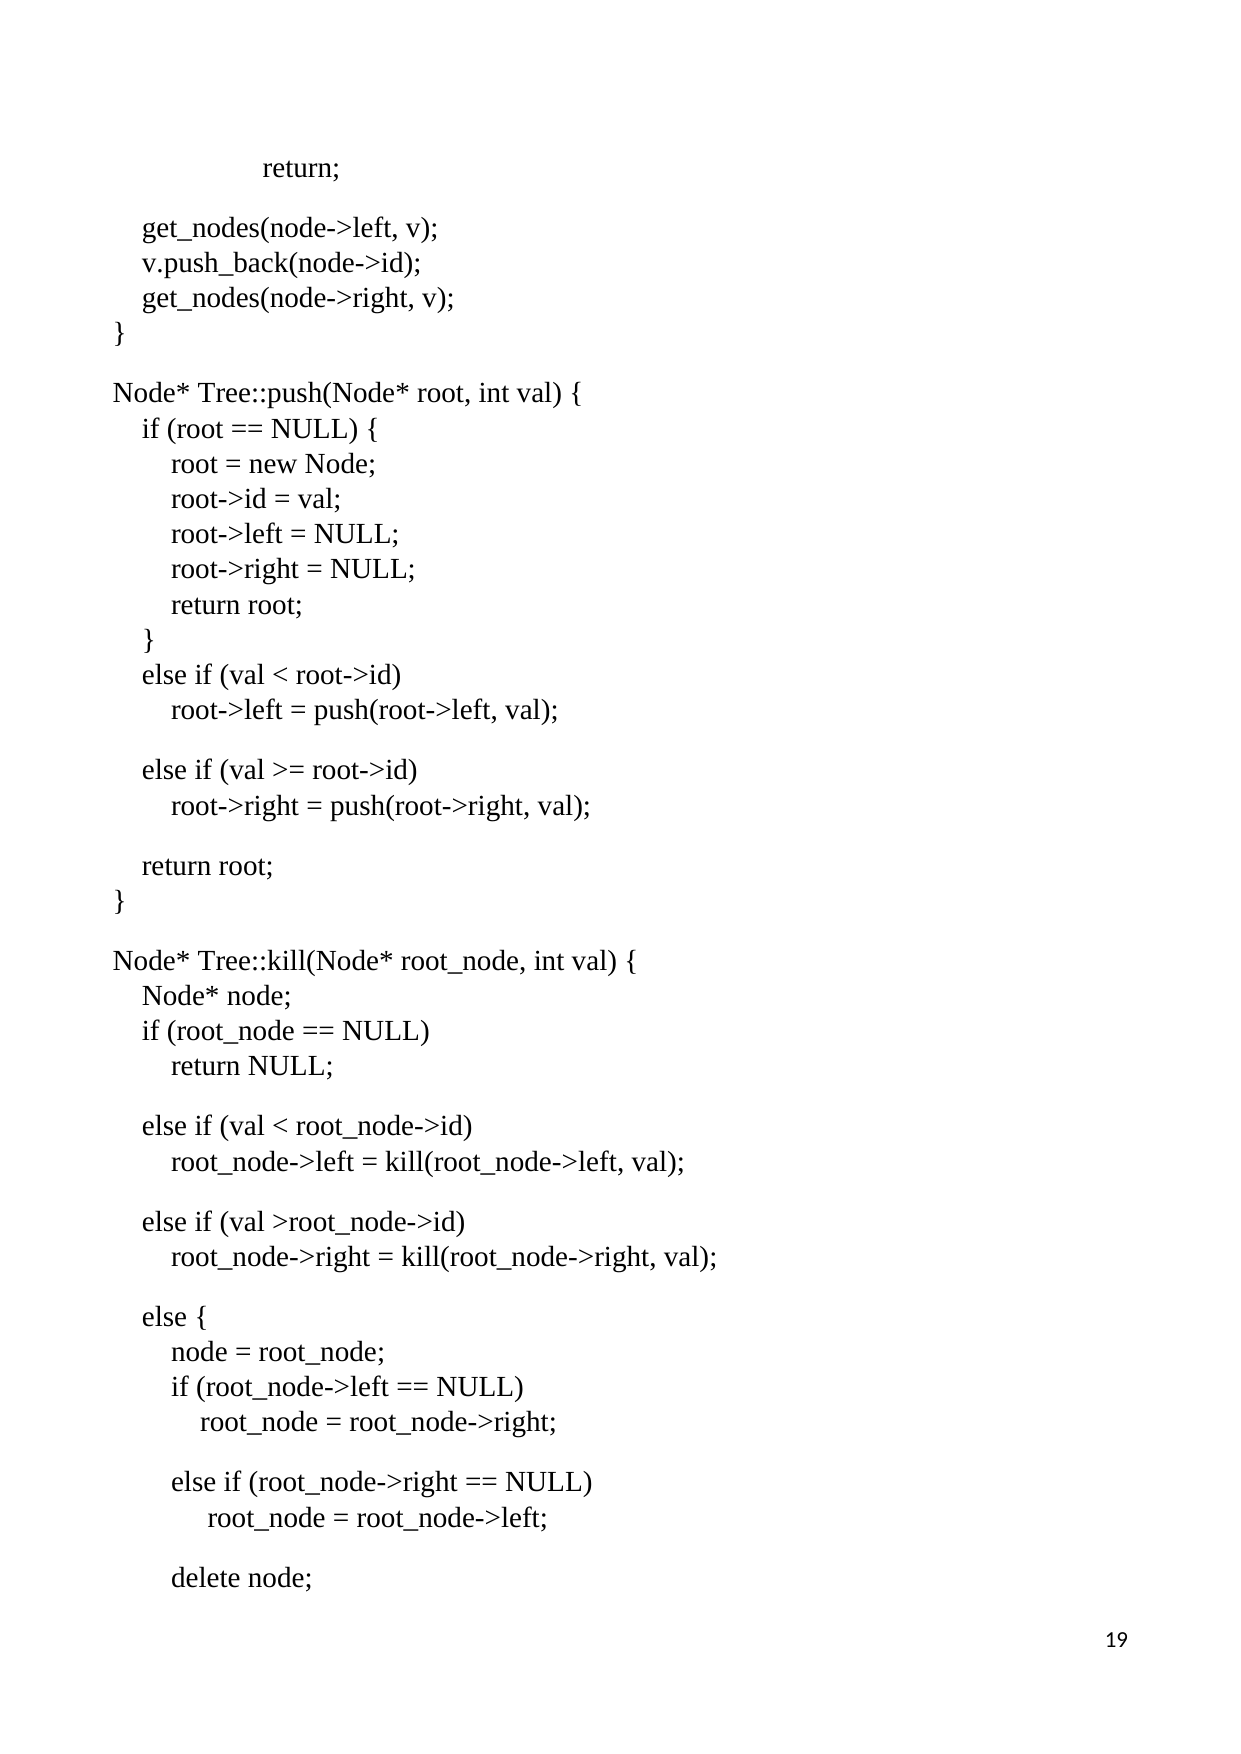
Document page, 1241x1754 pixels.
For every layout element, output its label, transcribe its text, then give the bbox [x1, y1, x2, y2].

text } [112, 316, 1128, 349]
text } [112, 622, 1128, 656]
text Node* Tree::push(Node* root, int val) { [112, 376, 1128, 409]
text get_nodes(node->right, v); [112, 280, 1128, 314]
text else if (val < root_node->id) [112, 1108, 1128, 1142]
text node = root_node; [112, 1334, 1128, 1368]
text return root; [112, 587, 1128, 620]
text root->left = NULL; [112, 516, 1128, 550]
text return NULL; [112, 1048, 1128, 1082]
text Node* node; [112, 978, 1128, 1012]
text get_nodes(node->left, v); [112, 210, 1128, 243]
text else { [112, 1299, 1128, 1332]
text root->left = push(root->left, val); [112, 692, 1128, 726]
text if (root_node->left == NULL) [112, 1369, 1128, 1403]
text root = new Node; [112, 446, 1128, 479]
text v.push_back(node->id); [112, 245, 1128, 279]
text root_node->right = kill(root_node->right, val); [112, 1239, 1128, 1272]
text root->right = NULL; [112, 552, 1128, 585]
text else if (root_node->right == NULL) [112, 1464, 1128, 1498]
text root_node->left = kill(root_node->left, val); [112, 1144, 1128, 1177]
text else if (val >root_node->id) [112, 1204, 1128, 1237]
text else if (val >= root->id) [112, 752, 1128, 786]
text return root; [112, 848, 1128, 881]
text root_node = root_node->left; [112, 1500, 1128, 1533]
text return; [112, 150, 1128, 183]
text root->right = push(root->right, val); [112, 788, 1128, 821]
text root_node = root_node->right; [112, 1404, 1128, 1438]
text else if (val < root->id) [112, 657, 1128, 691]
text Node* Tree::kill(Node* root_node, int val) { [112, 943, 1128, 976]
text root->id = val; [112, 481, 1128, 515]
text } [112, 883, 1128, 916]
text if (root == NULL) { [112, 411, 1128, 444]
text delete node; [112, 1560, 1128, 1593]
text if (root_node == NULL) [112, 1013, 1128, 1047]
